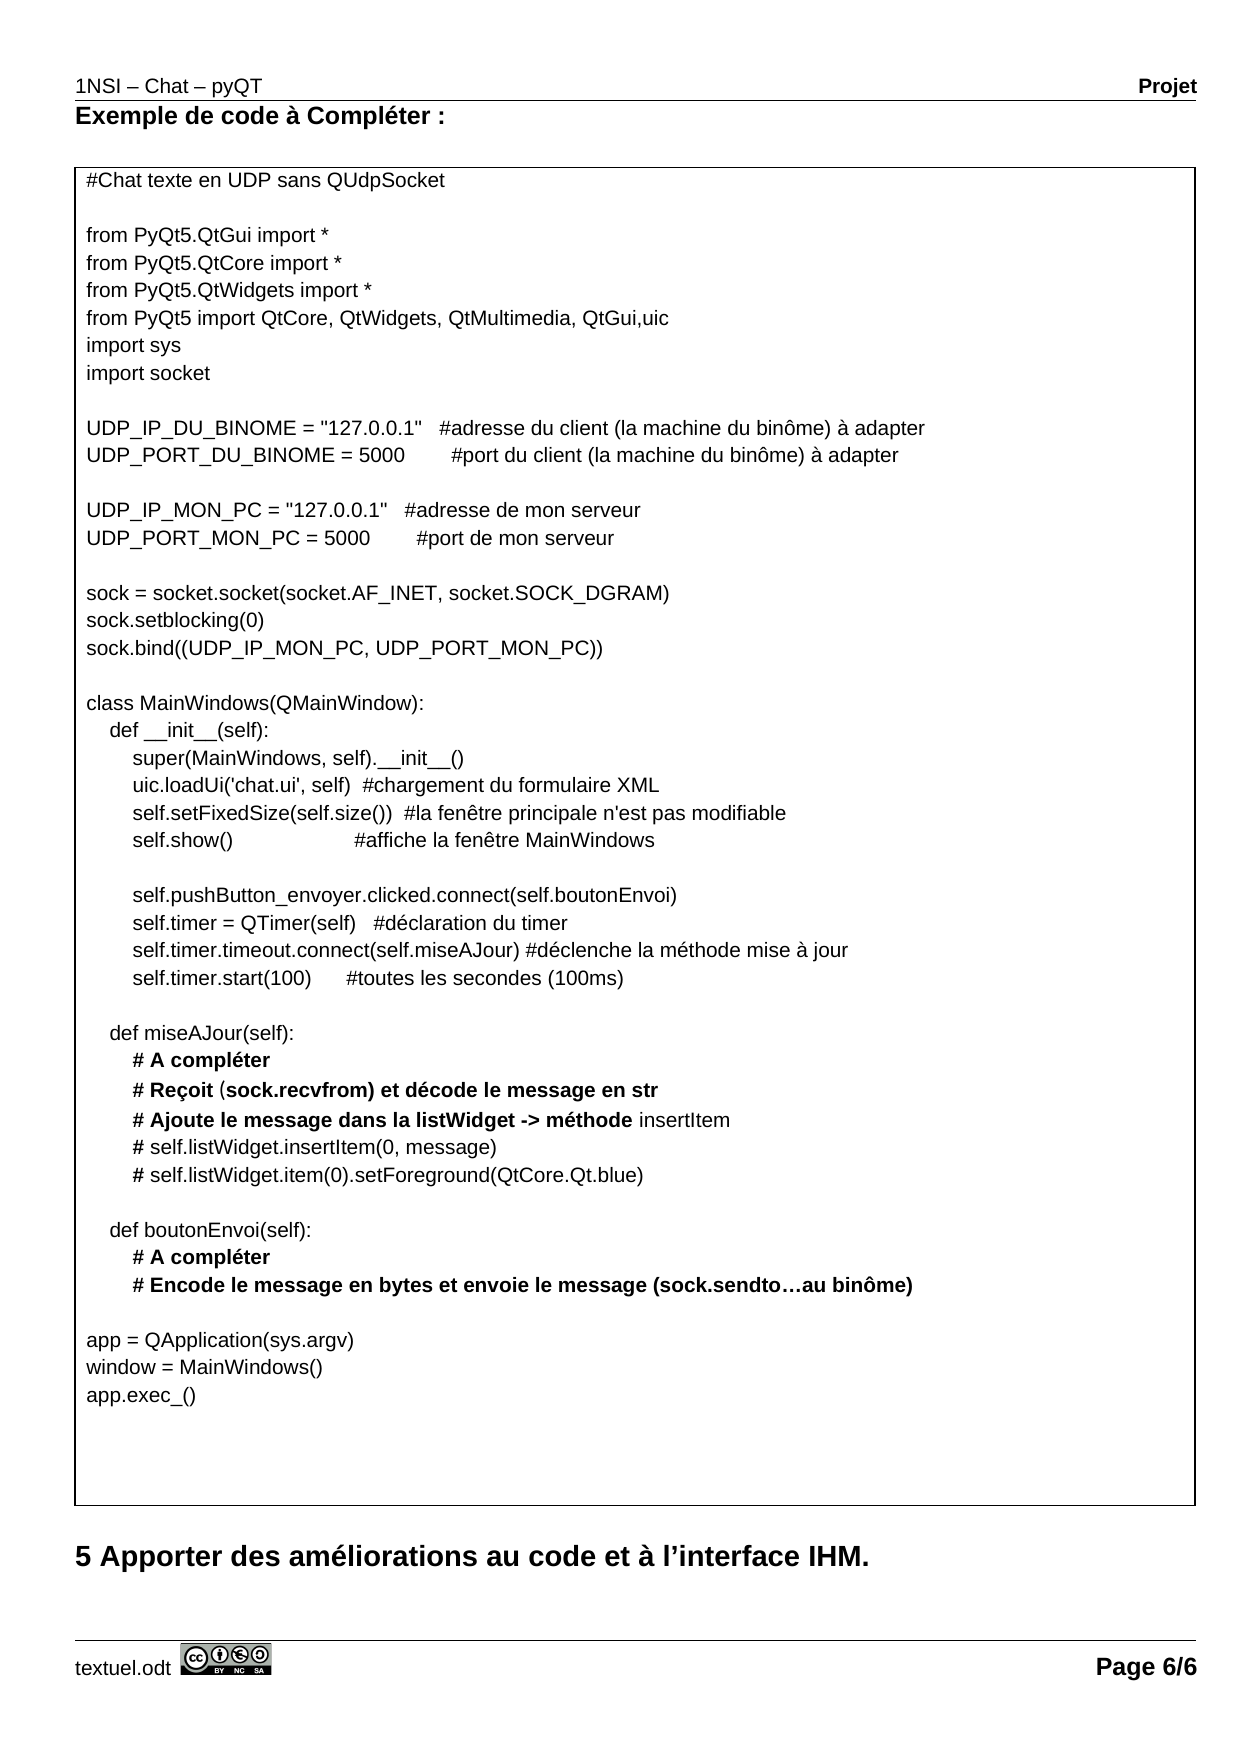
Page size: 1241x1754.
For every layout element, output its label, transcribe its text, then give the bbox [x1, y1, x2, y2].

text 5 Apporter des améliorations au code et à l’interface IHM. [75, 1539, 1196, 1572]
picture [180, 1643, 272, 1675]
table_header #Chat texte en UDP sans QUdpSocket from PyQt5.QtGui import * from PyQt5.QtCore import * from PyQt5.QtWidgets import * from PyQt5 import QtCore, QtWidgets, QtMultimedia, QtGui,uic import sys import socket UDP_IP_DU_BINOME = "127.0.0.1" #adresse du client (la machine du binôme) à adapter UDP_PORT_DU_BINOME = 5000 #port du client (la machine du binôme) à adapter UDP_IP_MON_PC = "127.0.0.1" #adresse de mon serveur UDP_PORT_MON_PC = 5000 #port de mon serveur sock = socket.socket(socket.AF_INET, socket.SOCK_DGRAM) sock.setblocking(0) sock.bind((UDP_IP_MON_PC, UDP_PORT_MON_PC)) class MainWindows(QMainWindow): def __init__(self): super(MainWindows, self).__init__() uic.loadUi('chat.ui', self) #chargement du formulaire XML self.setFixedSize(self.size()) #la fenêtre principale n'est pas modifiable self.show() #affiche la fenêtre MainWindows self.pushButton_envoyer.clicked.connect(self.boutonEnvoi) self.timer = QTimer(self) #déclaration du timer self.timer.timeout.connect(self.miseAJour) #déclenche la méthode mise à jour self.timer.start(100) #toutes les secondes (100ms) def miseAJour(self): # A compléter # Reçoit (sock.recvfrom) et décode le message en str # Ajoute le message dans la listWidget -> méthode insertItem # self.listWidget.insertItem(0, message) # self.listWidget.item(0).setForeground(QtCore.Qt.blue) def boutonEnvoi(self): # A compléter # Encode le message en bytes et envoie le message (sock.sendto…au binôme) app = QApplication(sys.argv) window = MainWindows() app.exec_() [76, 168, 1194, 1505]
text Exemple de code à Compléter : [75, 101, 1196, 129]
